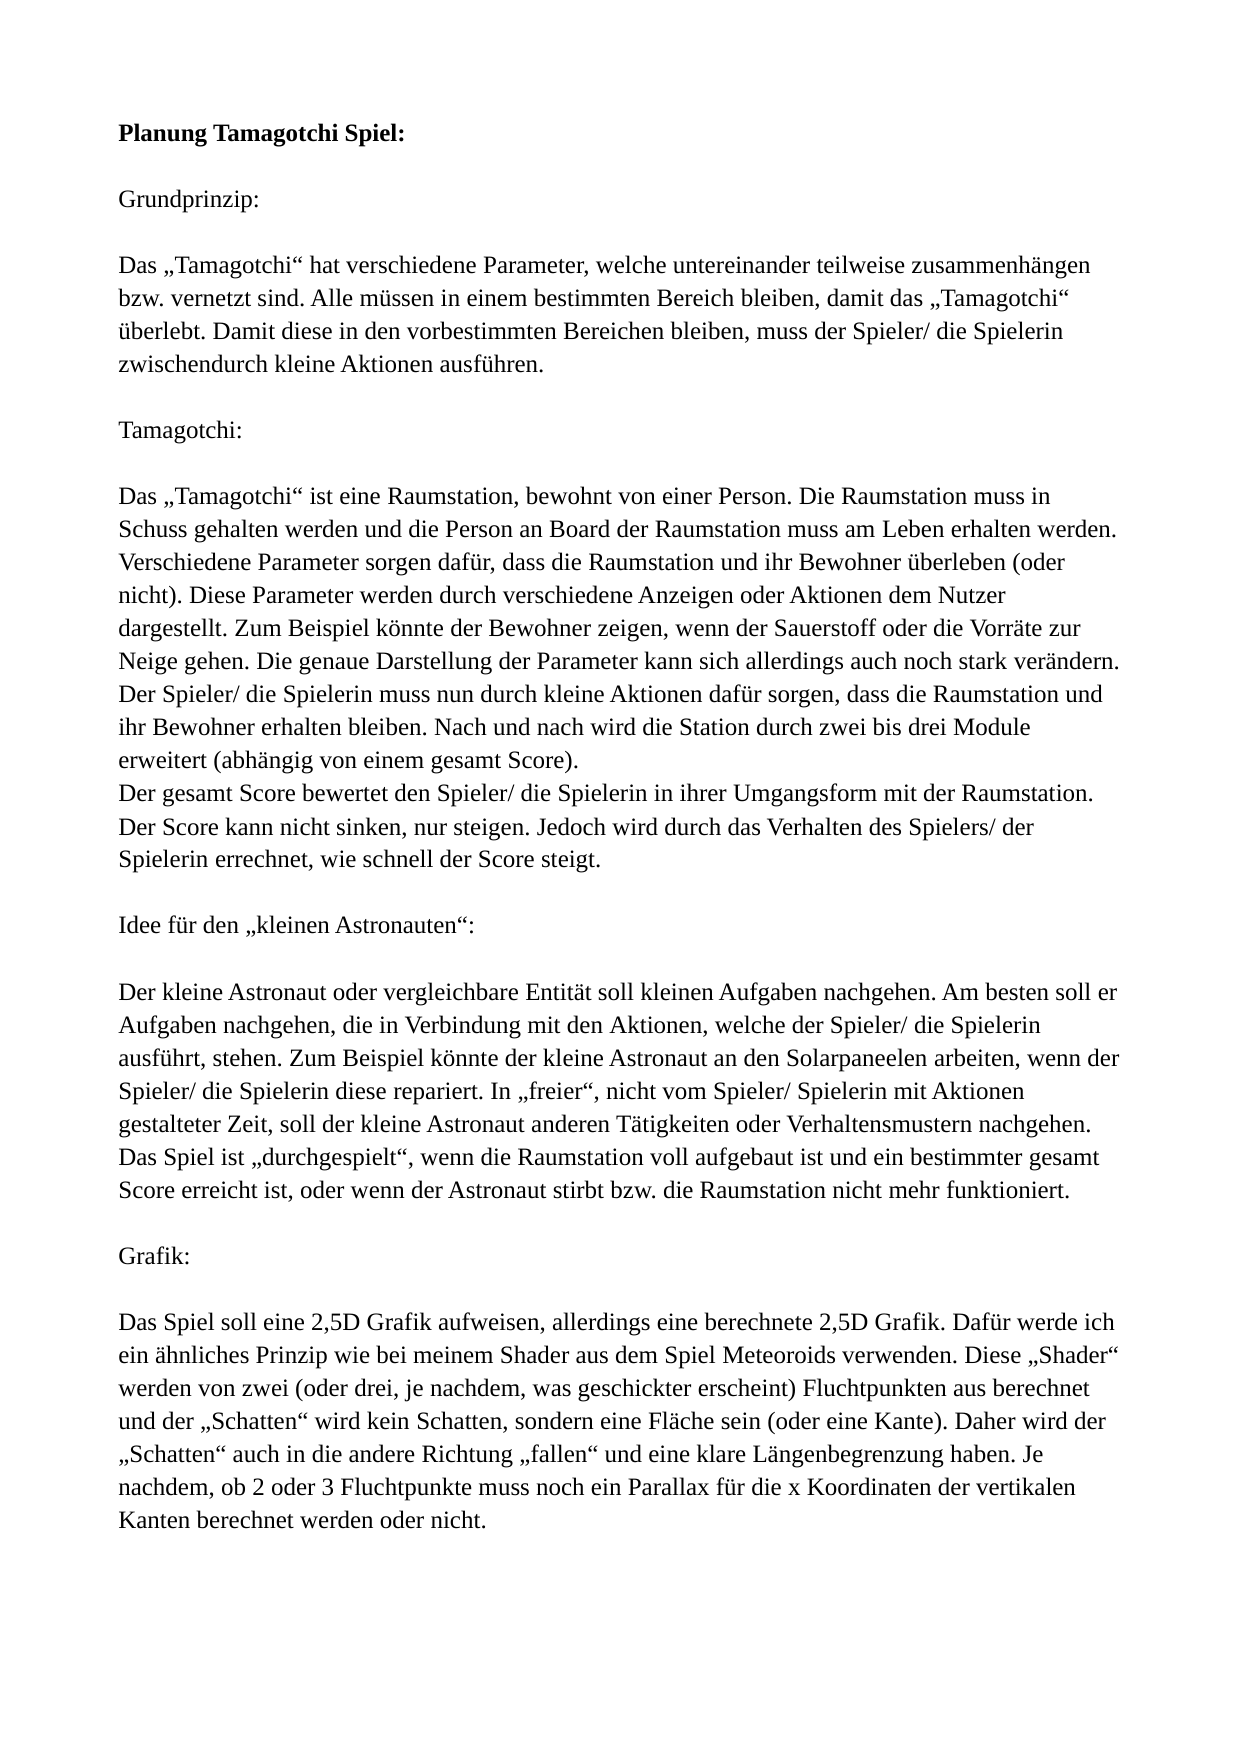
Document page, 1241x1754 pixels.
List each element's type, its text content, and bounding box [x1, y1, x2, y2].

text Das „Tamagotchi“ hat verschiedene Parameter, welche untereinander teilweise zusammenhängen bzw. vernetzt sind. Alle müssen in einem bestimmten Bereich bleiben, damit das „Tamagotchi“ überlebt. Damit diese in den vorbestimmten Bereichen bleiben, muss der Spieler/ die Spielerin zwischendurch kleine Aktionen ausführen. [118, 250, 1122, 378]
text Planung Tamagotchi Spiel: [118, 118, 1122, 147]
text Das „Tamagotchi“ ist eine Raumstation, bewohnt von einer Person. Die Raumstation muss in Schuss gehalten werden und die Person an Board der Raumstation muss am Leben erhalten werden. Verschiedene Parameter sorgen dafür, dass die Raumstation und ihr Bewohner überleben (oder nicht). Diese Parameter werden durch verschiedene Anzeigen oder Aktionen dem Nutzer dargestellt. Zum Beispiel könnte der Bewohner zeigen, wenn der Sauerstoff oder die Vorräte zur Neige gehen. Die genaue Darstellung der Parameter kann sich allerdings auch noch stark verändern. Der Spieler/ die Spielerin muss nun durch kleine Aktionen dafür sorgen, dass die Raumstation und ihr Bewohner erhalten bleiben. Nach und nach wird die Station durch zwei bis drei Module erweitert (abhängig von einem gesamt Score). [118, 481, 1122, 774]
text Idee für den „kleinen Astronauten“: [118, 911, 1122, 939]
text Der gesamt Score bewertet den Spieler/ die Spielerin in ihrer Umgangsform mit der Raumstation. Der Score kann nicht sinken, nur steigen. Jedoch wird durch das Verhalten des Spielers/ der Spielerin errechnet, wie schnell der Score steigt. [118, 778, 1122, 873]
text Tamagotchi: [118, 415, 1122, 444]
text Der kleine Astronaut oder vergleichbare Entität soll kleinen Aufgaben nachgehen. Am besten soll er Aufgaben nachgehen, die in Verbindung mit den Aktionen, welche der Spieler/ die Spielerin ausführt, stehen. Zum Beispiel könnte der kleine Astronaut an den Solarpaneelen arbeiten, wenn der Spieler/ die Spielerin diese repariert. In „freier“, nicht vom Spieler/ Spielerin mit Aktionen gestalteter Zeit, soll der kleine Astronaut anderen Tätigkeiten oder Verhaltensmustern nachgehen. Das Spiel ist „durchgespielt“, wenn die Raumstation voll aufgebaut ist und ein bestimmter gesamt Score erreicht ist, oder wenn der Astronaut stirbt bzw. die Raumstation nicht mehr funktioniert. [118, 977, 1122, 1203]
text Das Spiel soll eine 2,5D Grafik aufweisen, allerdings eine berechnete 2,5D Grafik. Dafür werde ich ein ähnliches Prinzip wie bei meinem Shader aus dem Spiel Meteoroids verwenden. Diese „Shader“ werden von zwei (oder drei, je nachdem, was geschickter erscheint) Fluchtpunkten aus berechnet und der „Schatten“ wird kein Schatten, sondern eine Fläche sein (oder eine Kante). Daher wird der „Schatten“ auch in die andere Richtung „fallen“ und eine klare Längenbegrenzung haben. Je nachdem, ob 2 oder 3 Fluchtpunkte muss noch ein Parallax für die x Koordinaten der vertikalen Kanten berechnet werden oder nicht. [118, 1307, 1122, 1534]
text Grafik: [118, 1241, 1122, 1269]
text Grundprinzip: [118, 184, 1122, 213]
